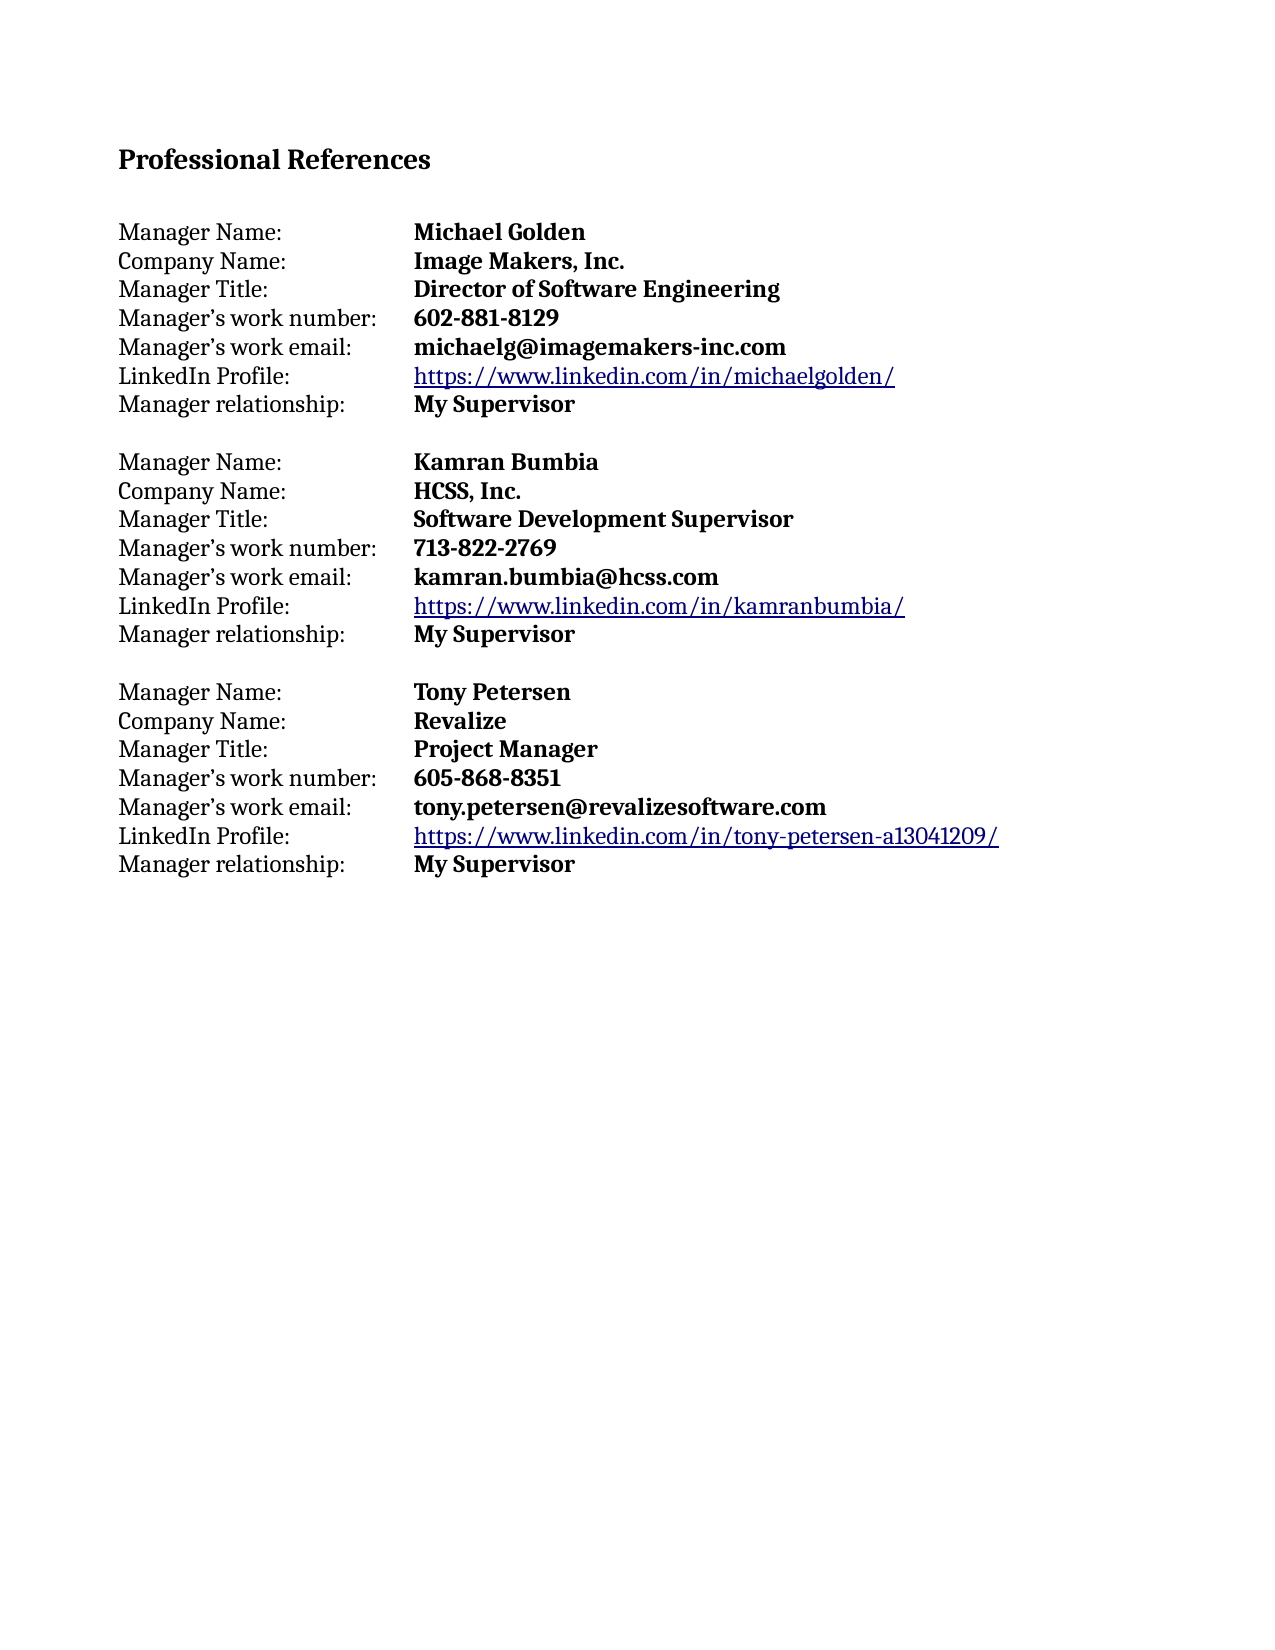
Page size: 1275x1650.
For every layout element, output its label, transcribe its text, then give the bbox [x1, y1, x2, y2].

text Manager Name: Michael Golden [118, 218, 1196, 247]
text Manager relationship: My Supervisor [118, 620, 1196, 649]
text Manager’s work email: kamran.bumbia@hcss.com [118, 563, 1196, 592]
text Manager Title: Director of Software Engineering [118, 275, 1196, 304]
text Manager relationship: My Supervisor [118, 850, 1196, 879]
text Manager’s work email: michaelg@imagemakers-inc.com [118, 333, 1196, 362]
text Manager’s work email: tony.petersen@revalizesoftware.com [118, 793, 1196, 822]
text Manager Title: Project Manager [118, 735, 1196, 764]
text Company Name: Revalize [118, 707, 1196, 735]
text Manager’s work number: 605-868-8351 [118, 764, 1196, 793]
text LinkedIn Profile: https://www.linkedin.com/in/tony-petersen-a13041209/ [118, 822, 1196, 850]
subtitle Professional References [118, 143, 1196, 177]
text Company Name: Image Makers, Inc. [118, 247, 1196, 275]
text Manager Name: Kamran Bumbia [118, 448, 1196, 477]
text LinkedIn Profile: https://www.linkedin.com/in/michaelgolden/ [118, 362, 1196, 390]
text Manager’s work number: 713-822-2769 [118, 534, 1196, 563]
text LinkedIn Profile: https://www.linkedin.com/in/kamranbumbia/ [118, 592, 1196, 620]
text Manager Name: Tony Petersen [118, 678, 1196, 707]
text Company Name: HCSS, Inc. [118, 477, 1196, 505]
text Manager relationship: My Supervisor [118, 390, 1196, 419]
text Manager’s work number: 602-881-8129 [118, 304, 1196, 333]
text Manager Title: Software Development Supervisor [118, 505, 1196, 534]
